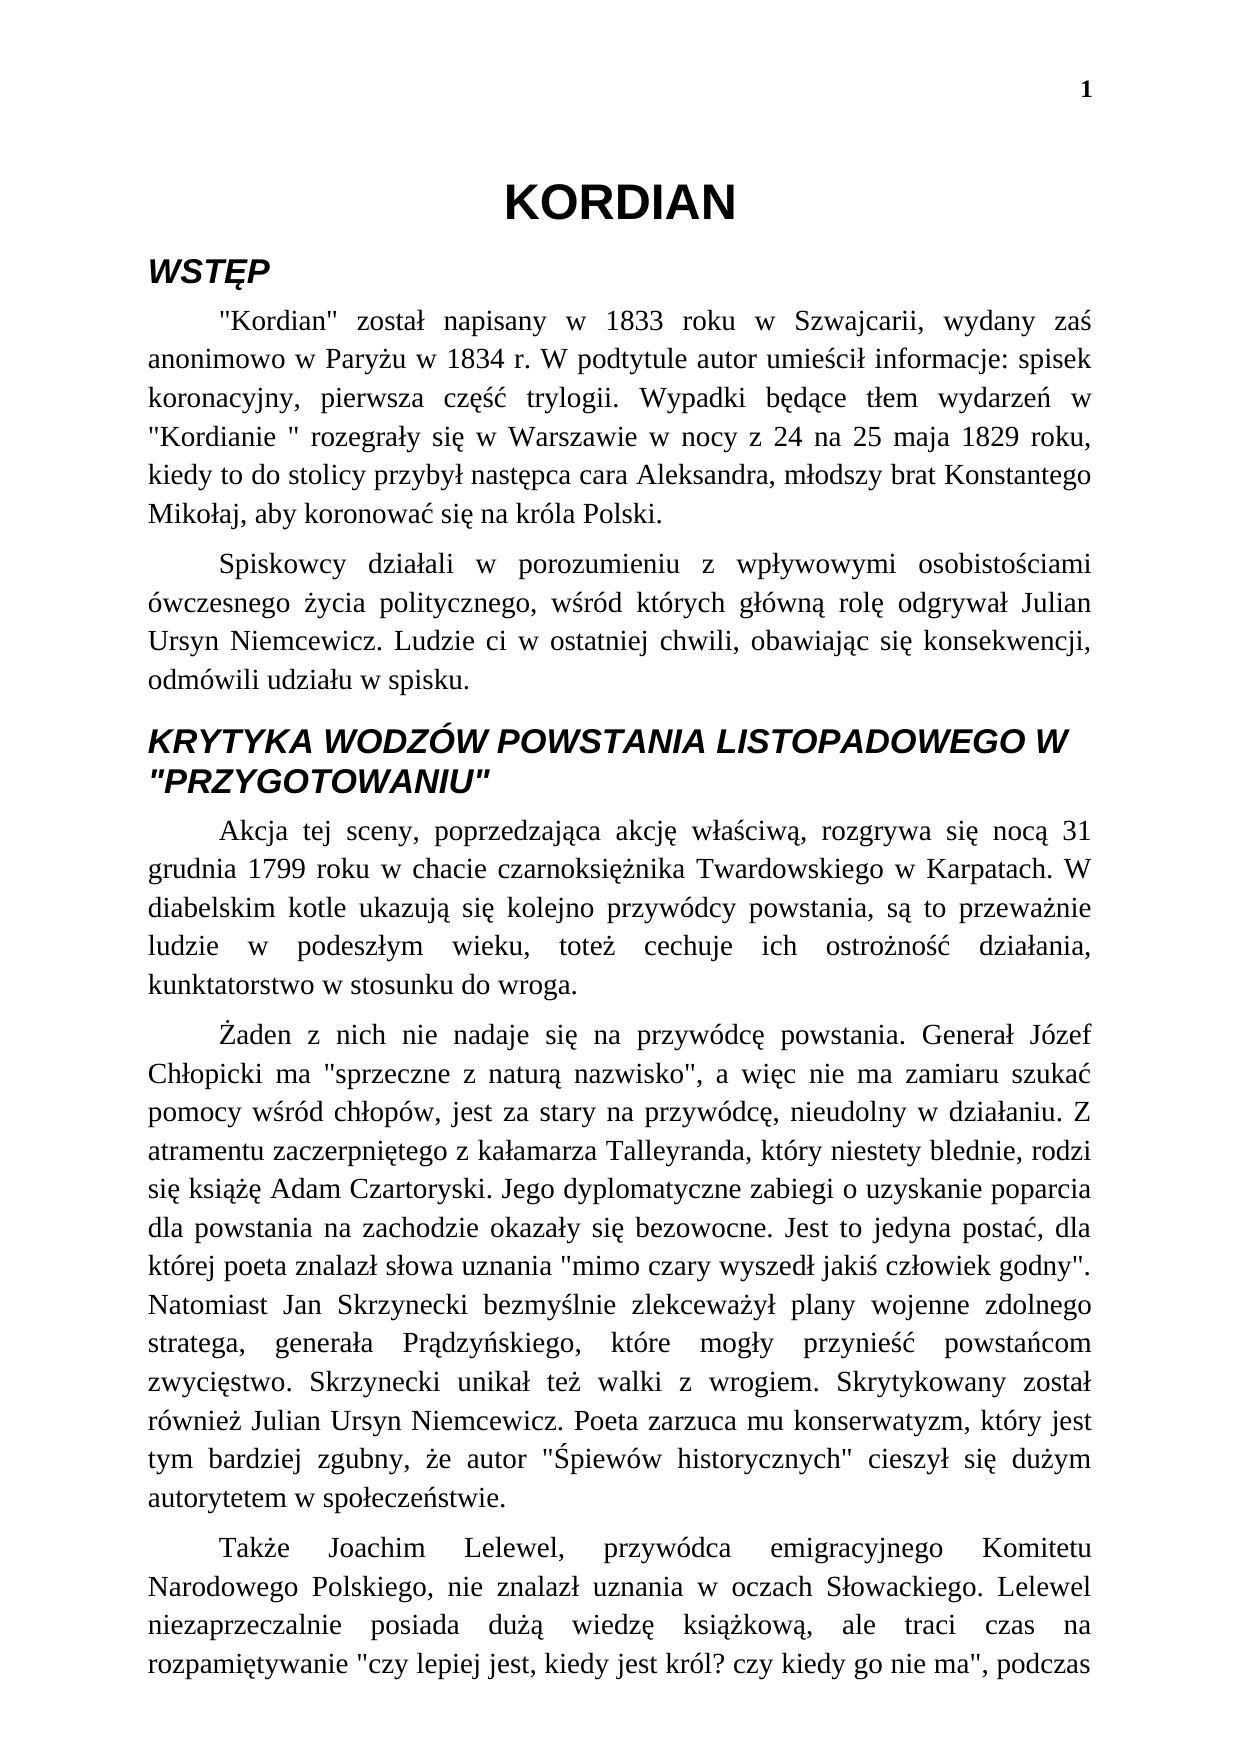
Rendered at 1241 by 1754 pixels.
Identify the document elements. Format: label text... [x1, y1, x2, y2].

text Akcja tej sceny, poprzedzająca akcję właściwą, rozgrywa się nocą 31 grudnia 1799 roku w chacie czarnoksiężnika Twardowskiego w Karpatach. W diabelskim kotle ukazują się kolejno przywódcy powstania, są to przeważnie ludzie w podeszłym wieku, toteż cechuje ich ostrożność działania, kunktatorstwo w stosunku do wroga. [148, 813, 1092, 1001]
text Także Joachim Lelewel, przywódca emigracyjnego Komitetu Narodowego Polskiego, nie znalazł uznania w oczach Słowackiego. Lelewel niezaprzeczalnie posiada dużą wiedzę książkową, ale traci czas na rozpamiętywanie "czy lepiej jest, kiedy jest król? czy kiedy go nie ma", podczas [148, 1530, 1092, 1679]
text Spiskowcy działali w porozumieniu z wpływowymi osobistościami ówczesnego życia politycznego, wśród których główną rolę odgrywał Julian Ursyn Niemcewicz. Ludzie ci w ostatniej chwili, obawiając się konsekwencji, odmówili udziału w spisku. [148, 546, 1092, 695]
text "Kordian" został napisany w 1833 roku w Szwajcarii, wydany zaś anonimowo w Paryżu w 1834 r. W podtytule autor umieścił informacje: spisek koronacyjny, pierwsza część trylogii. Wypadki będące tłem wydarzeń w "Kordianie " rozegrały się w Warszawie w nocy z 24 na 25 maja 1829 roku, kiedy to do stolicy przybył następca cara Aleksandra, młodszy brat Konstantego Mikołaj, aby koronować się na króla Polski. [148, 303, 1092, 529]
subtitle KORDIAN [148, 173, 1092, 230]
subtitle WSTĘP [148, 251, 1092, 291]
text Żaden z nich nie nadaje się na przywódcę powstania. Generał Józef Chłopicki ma "sprzeczne z naturą nazwisko", a więc nie ma zamiaru szukać pomocy wśród chłopów, jest za stary na przywódcę, nieudolny w działaniu. Z atramentu zaczerpniętego z kałamarza Talleyranda, który niestety blednie, rodzi się książę Adam Czartoryski. Jego dyplomatyczne zabiegi o uzyskanie poparcia dla powstania na zachodzie okazały się bezowocne. Jest to jedyna postać, dla której poeta znalazł słowa uznania "mimo czary wyszedł jakiś człowiek godny". Natomiast Jan Skrzynecki bezmyślnie zlekceważył plany wojenne zdolnego stratega, generała Prądzyńskiego, które mogły przynieść powstańcom zwycięstwo. Skrzynecki unikał też walki z wrogiem. Skrytykowany został również Julian Ursyn Niemcewicz. Poeta zarzuca mu konserwatyzm, który jest tym bardziej zgubny, że autor "Śpiewów historycznych" cieszył się dużym autorytetem w społeczeństwie. [148, 1017, 1092, 1513]
subtitle KRYTYKA WODZÓW POWSTANIA LISTOPADOWEGO W "PRZYGOTOWANIU" [148, 721, 1092, 800]
